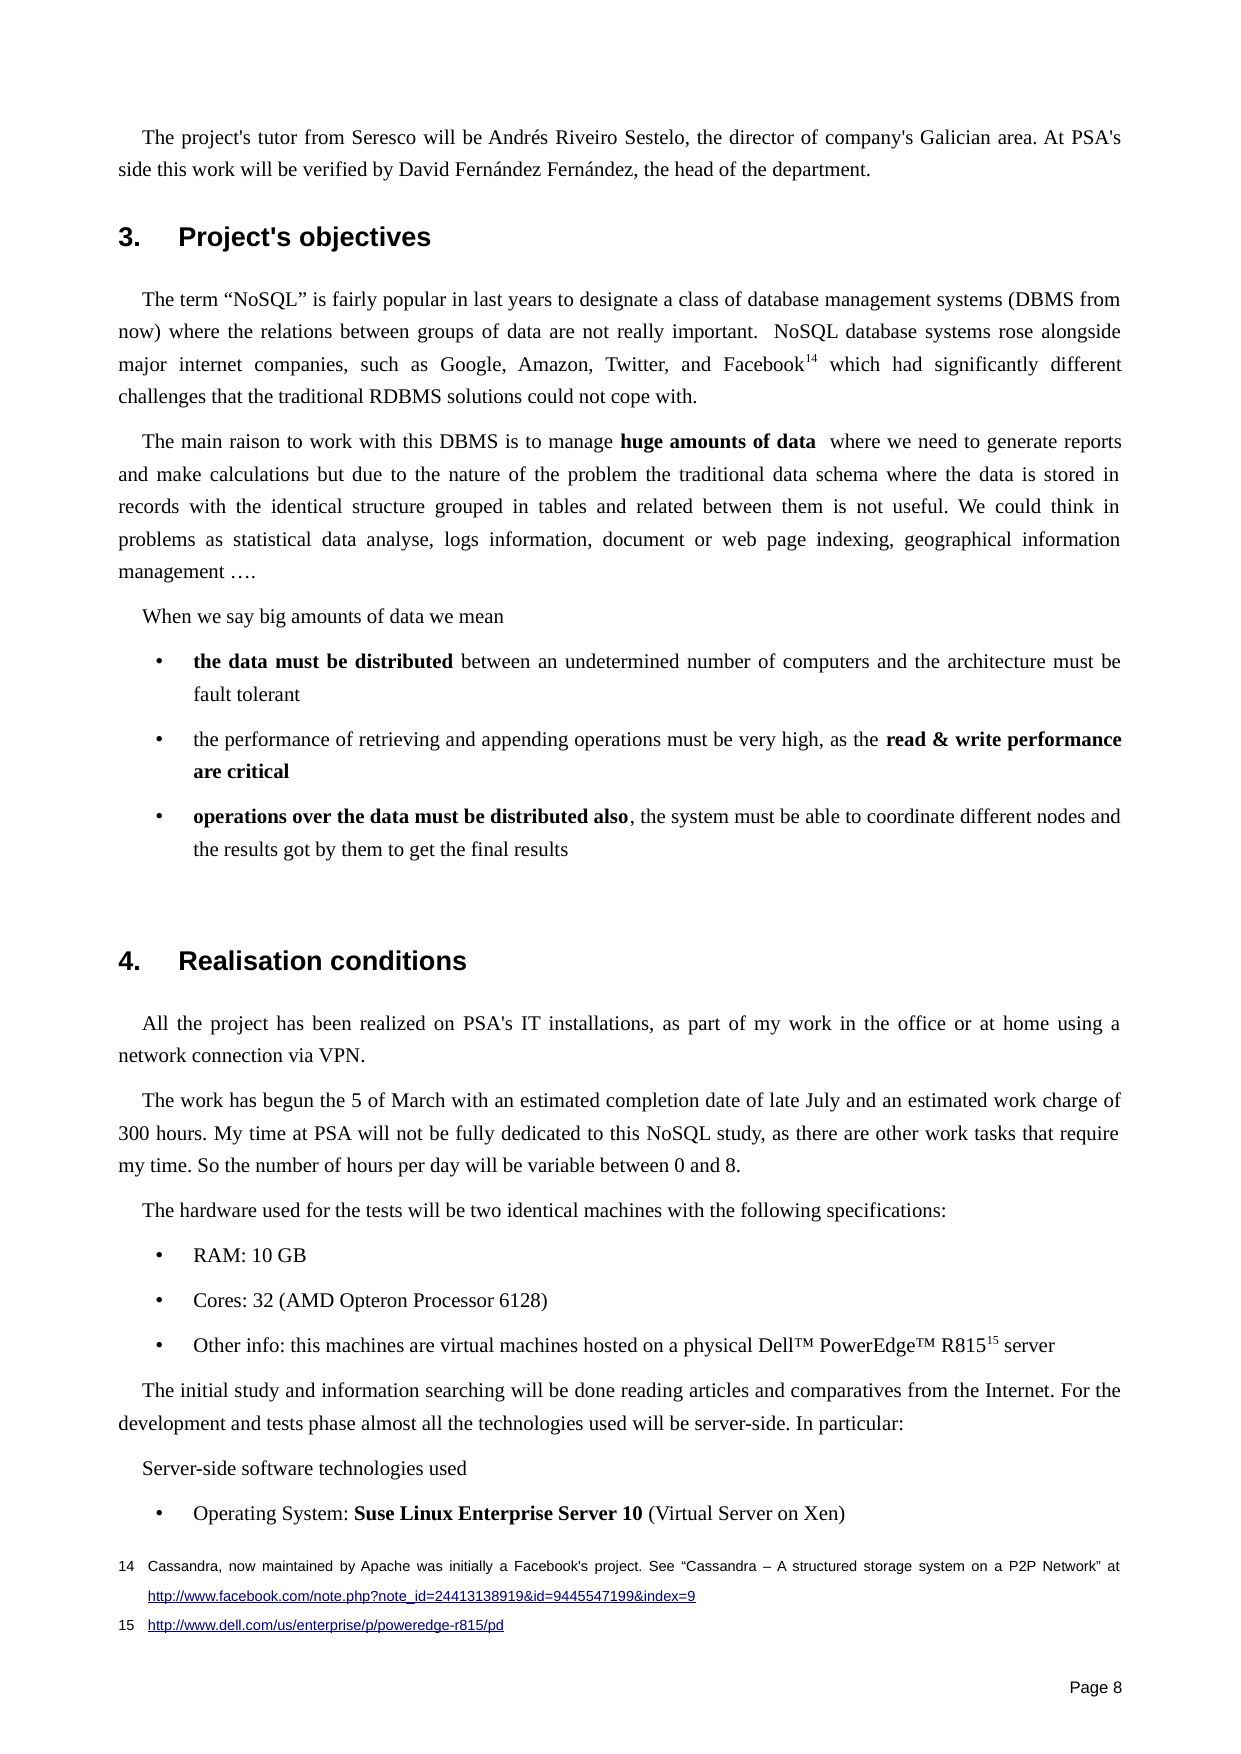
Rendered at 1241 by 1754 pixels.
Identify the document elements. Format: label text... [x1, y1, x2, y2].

text The hardware used for the tests will be two identical machines with the following specifications: [118, 1192, 1122, 1224]
text Cassandra, now maintained by Apache was initially a Facebook's project. See “Cassandra – A structured storage system on a P2P Network” at http://www.facebook.com/note.php?note_id=24413138919&id=9445547199&index=9 [118, 1548, 1122, 1607]
list http://www.dell.com/us/enterprise/p/poweredge-r815/pd [118, 1607, 1122, 1636]
text The initial study and information searching will be done reading articles and comparatives from the Internet. For the development and tests phase almost all the technologies used will be server-side. In particular: [118, 1372, 1122, 1437]
list Operating System: Suse Linux Enterprise Server 10 (Virtual Server on Xen) [156, 1494, 1122, 1527]
text The project's tutor from Seresco will be Andrés Riveiro Sestelo, the director of company's Galician area. At PSA's side this work will be verified by David Fernández Fernández, the head of the department. [118, 118, 1122, 183]
list RAM: 10 GB [156, 1237, 1122, 1269]
text All the project has been realized on PSA's IT installations, as part of my work in the office or at home using a network connection via VPN. [118, 1004, 1122, 1069]
text The work has begun the 5 of March with an estimated completion date of late July and an estimated work charge of 300 hours. My time at PSA will not be fully dedicated to this NoSQL study, as there are other work tasks that require my time. So the number of hours per day will be variable between 0 and 8. [118, 1082, 1122, 1179]
text Server-side software technologies used [118, 1449, 1122, 1482]
list the data must be distributed between an undetermined number of computers and the architecture must be fault tolerant [156, 642, 1122, 707]
text The term “NoSQL” is fairly popular in last years to designate a class of database management systems (DBMS from now) where the relations between groups of data are not really important. NoSQL database systems rose alongside major internet companies, such as Google, Amazon, Twitter, and Facebook which had significantly different challenges that the traditional RDBMS solutions could not cope with. [118, 280, 1122, 410]
subtitle Realisation conditions [118, 945, 1122, 976]
list Cores: 32 (AMD Opteron Processor 6128) [156, 1282, 1122, 1314]
text The main raison to work with this DBMS is to manage huge amounts of data where we need to generate reports and make calculations but due to the nature of the problem the traditional data schema where the data is stored in records with the identical structure grouped in tables and related between them is not useful. We could think in problems as statistical data analyse, logs information, document or web page indexing, geographical information management …. [118, 422, 1122, 585]
list operations over the data must be distributed also, the system must be able to coordinate different nodes and the results got by them to get the final results [156, 797, 1122, 862]
subtitle Project's objectives [118, 221, 1122, 252]
text When we say big amounts of data we mean [118, 597, 1122, 630]
list the performance of retrieving and appending operations must be very high, as the read & write performance are critical [156, 720, 1122, 785]
list Other info: this machines are virtual machines hosted on a physical Dell™ PowerEdge™ R815 server [156, 1327, 1122, 1359]
